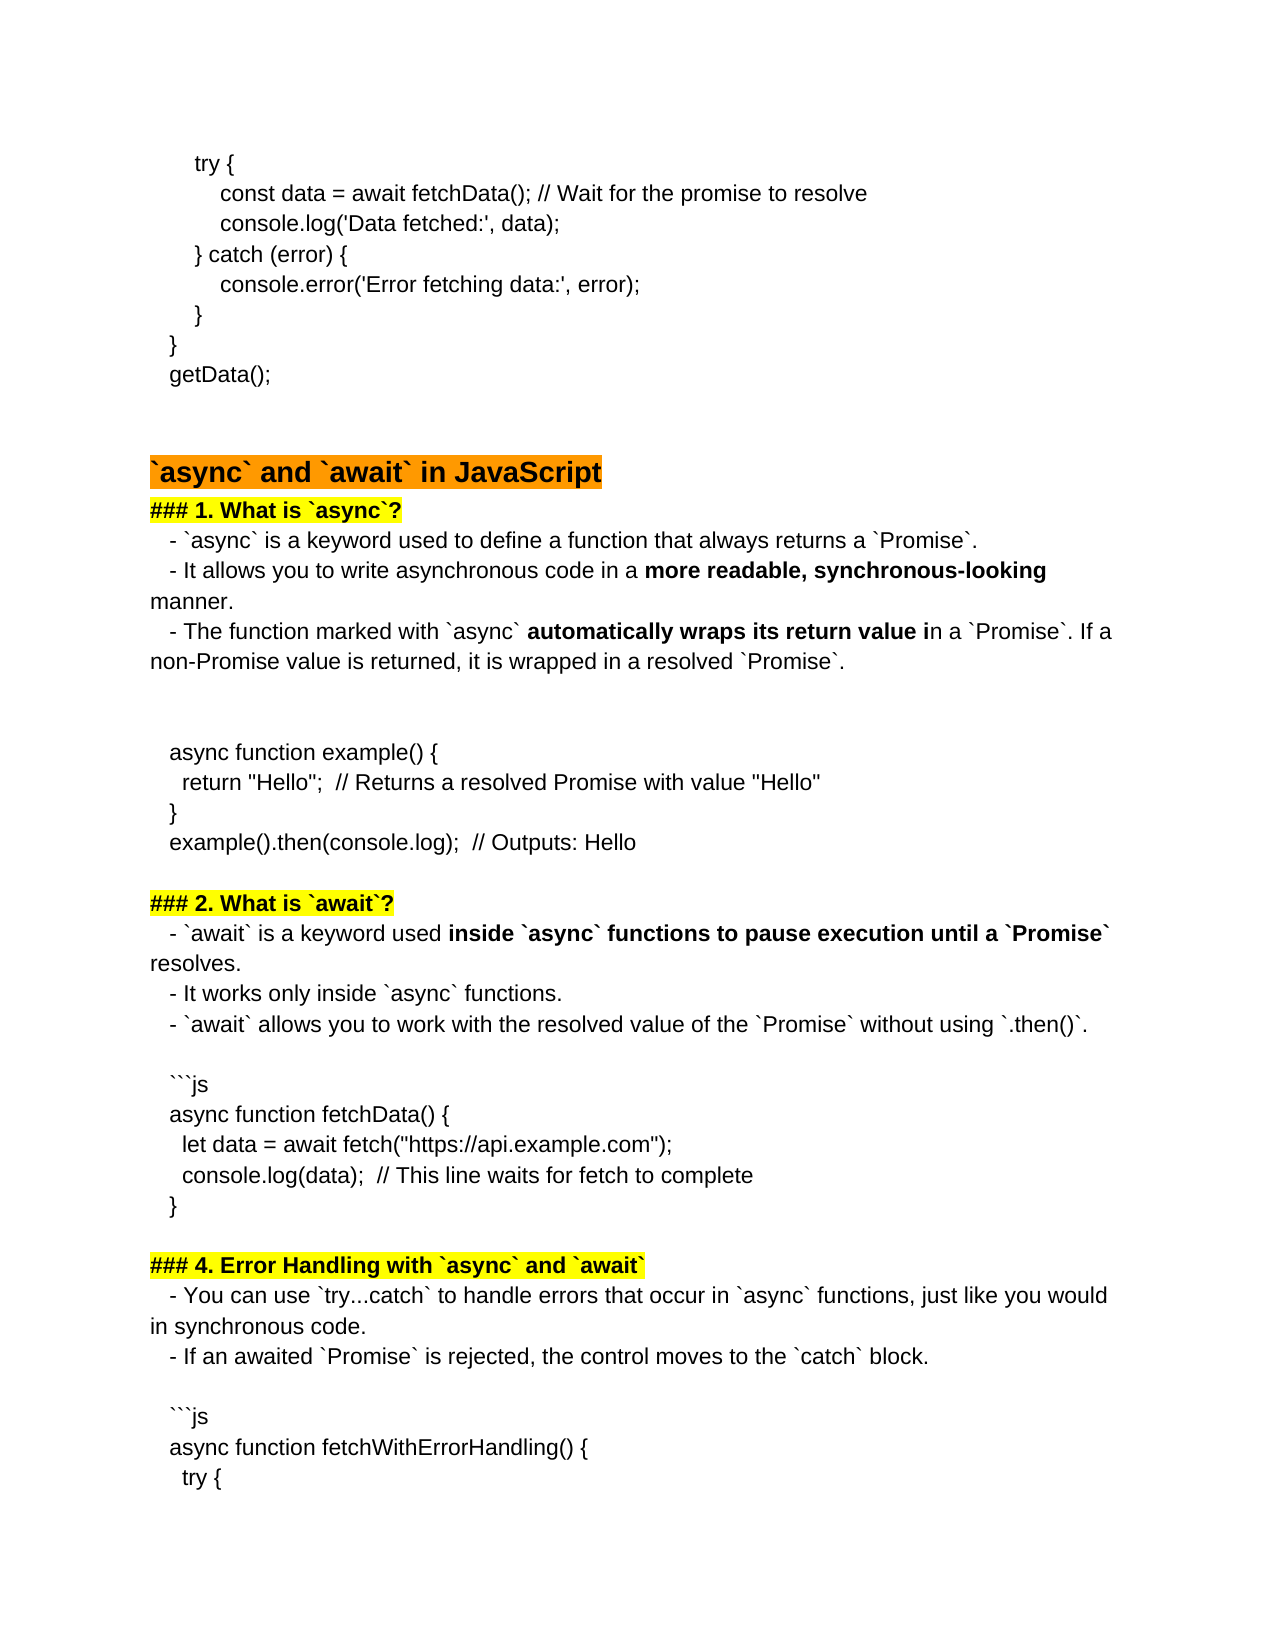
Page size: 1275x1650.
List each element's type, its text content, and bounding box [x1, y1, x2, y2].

text ```js [150, 1071, 1125, 1097]
text - `async` is a keyword used to define a function that always returns a `Promise`. [150, 527, 1125, 554]
text return "Hello"; // Returns a resolved Promise with value "Hello" [150, 769, 1125, 795]
text - It allows you to write asynchronous code in a more readable, synchronous-looking manner. [150, 557, 1125, 614]
text ### 2. What is `await`? [150, 890, 1125, 916]
text async function example() { [150, 739, 1125, 765]
text async function fetchWithErrorHandling() { [150, 1433, 1125, 1460]
text } [150, 301, 1125, 327]
text example().then(console.log); // Outputs: Hello [150, 829, 1125, 856]
text } [150, 331, 1125, 358]
text } [150, 799, 1125, 826]
text console.log(data); // This line waits for fetch to complete [150, 1162, 1125, 1188]
text } [150, 1192, 1125, 1218]
subtitle `async` and `await` in JavaScript [150, 455, 1125, 489]
text ### 4. Error Handling with `async` and `await` [150, 1252, 1125, 1279]
text console.error('Error fetching data:', error); [150, 271, 1125, 297]
text console.log('Data fetched:', data); [150, 210, 1125, 237]
text const data = await fetchData(); // Wait for the promise to resolve [150, 180, 1125, 207]
text } catch (error) { [150, 241, 1125, 267]
text - The function marked with `async` automatically wraps its return value in a `Promise`. If a non-Promise value is returned, it is wrapped in a resolved `Promise`. [150, 618, 1125, 674]
text let data = await fetch("https://api.example.com"); [150, 1131, 1125, 1158]
text try { [150, 1464, 1125, 1490]
text - `await` is a keyword used inside `async` functions to pause execution until a `Promise` resolves. [150, 920, 1125, 977]
text - You can use `try...catch` to handle errors that occur in `async` functions, just like you would in synchronous code. [150, 1282, 1125, 1339]
text getData(); [150, 361, 1125, 388]
text - It works only inside `async` functions. [150, 980, 1125, 1007]
text async function fetchData() { [150, 1101, 1125, 1128]
text try { [150, 150, 1125, 176]
text - If an awaited `Promise` is rejected, the control moves to the `catch` block. [150, 1343, 1125, 1369]
text ### 1. What is `async`? [150, 497, 1125, 523]
text - `await` allows you to work with the resolved value of the `Promise` without using `.then()`. [150, 1011, 1125, 1037]
text ```js [150, 1403, 1125, 1430]
